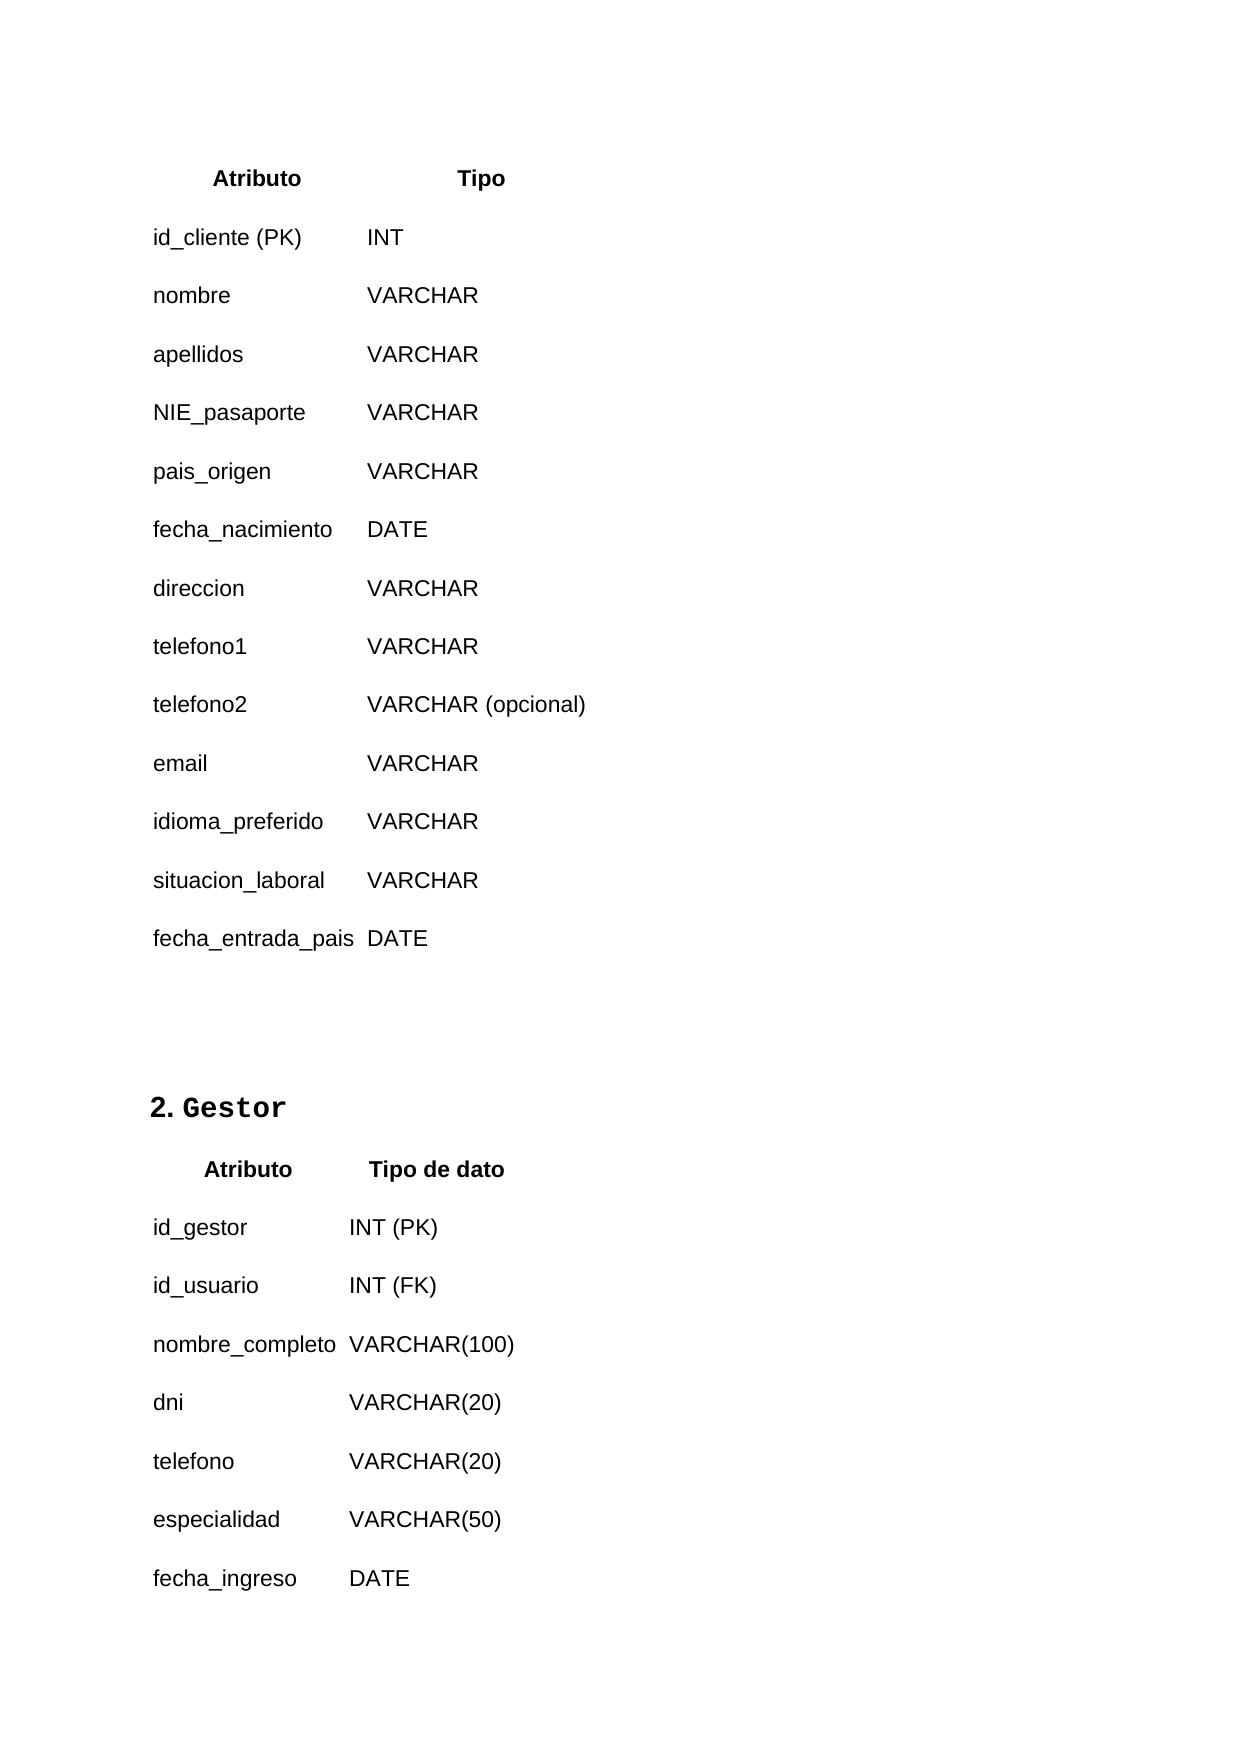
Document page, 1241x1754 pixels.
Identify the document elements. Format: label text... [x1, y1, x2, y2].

table_cell fecha_ingreso [150, 1549, 346, 1594]
table_cell email [150, 734, 364, 793]
table_cell id_cliente (PK) [150, 209, 364, 267]
table_cell telefono1 [150, 618, 364, 676]
table_header Tipo de dato [346, 1140, 527, 1199]
table_cell DATE [364, 910, 599, 968]
table_cell fecha_nacimiento [150, 501, 364, 559]
table_cell VARCHAR (opcional) [364, 676, 599, 734]
table_cell pais_origen [150, 442, 364, 501]
table_cell apellidos [150, 325, 364, 384]
table_cell VARCHAR [364, 618, 599, 676]
table_cell VARCHAR [364, 325, 599, 384]
table_cell INT (FK) [346, 1257, 527, 1316]
table_cell id_gestor [150, 1199, 346, 1257]
table_cell VARCHAR [364, 384, 599, 442]
table_cell telefono2 [150, 676, 364, 734]
table_cell VARCHAR [364, 442, 599, 501]
table_cell VARCHAR(20) [346, 1433, 527, 1491]
table_cell DATE [364, 501, 599, 559]
table_cell VARCHAR [364, 793, 599, 851]
table_cell NIE_pasaporte [150, 384, 364, 442]
table_cell direccion [150, 559, 364, 617]
table_cell VARCHAR [364, 559, 599, 617]
table_cell dni [150, 1374, 346, 1432]
table_cell telefono [150, 1433, 346, 1491]
table_cell VARCHAR(50) [346, 1491, 527, 1549]
table_cell VARCHAR [364, 851, 599, 910]
table_cell id_usuario [150, 1257, 346, 1316]
subtitle 2. Gestor [150, 1090, 1090, 1126]
table_header Atributo [150, 150, 364, 208]
table_cell INT (PK) [346, 1199, 527, 1257]
table_cell idioma_preferido [150, 793, 364, 851]
table_cell situacion_laboral [150, 851, 364, 910]
table_cell VARCHAR(100) [346, 1316, 527, 1374]
table_cell fecha_entrada_pais [150, 910, 364, 968]
table_header Tipo [364, 150, 599, 208]
table_cell especialidad [150, 1491, 346, 1549]
table_cell VARCHAR [364, 734, 599, 793]
table_cell DATE [346, 1549, 527, 1594]
table_cell nombre [150, 267, 364, 325]
table_header Atributo [150, 1140, 346, 1199]
table_cell INT [364, 209, 599, 267]
table_cell VARCHAR [364, 267, 599, 325]
table_cell nombre_completo [150, 1316, 346, 1374]
table_cell VARCHAR(20) [346, 1374, 527, 1432]
